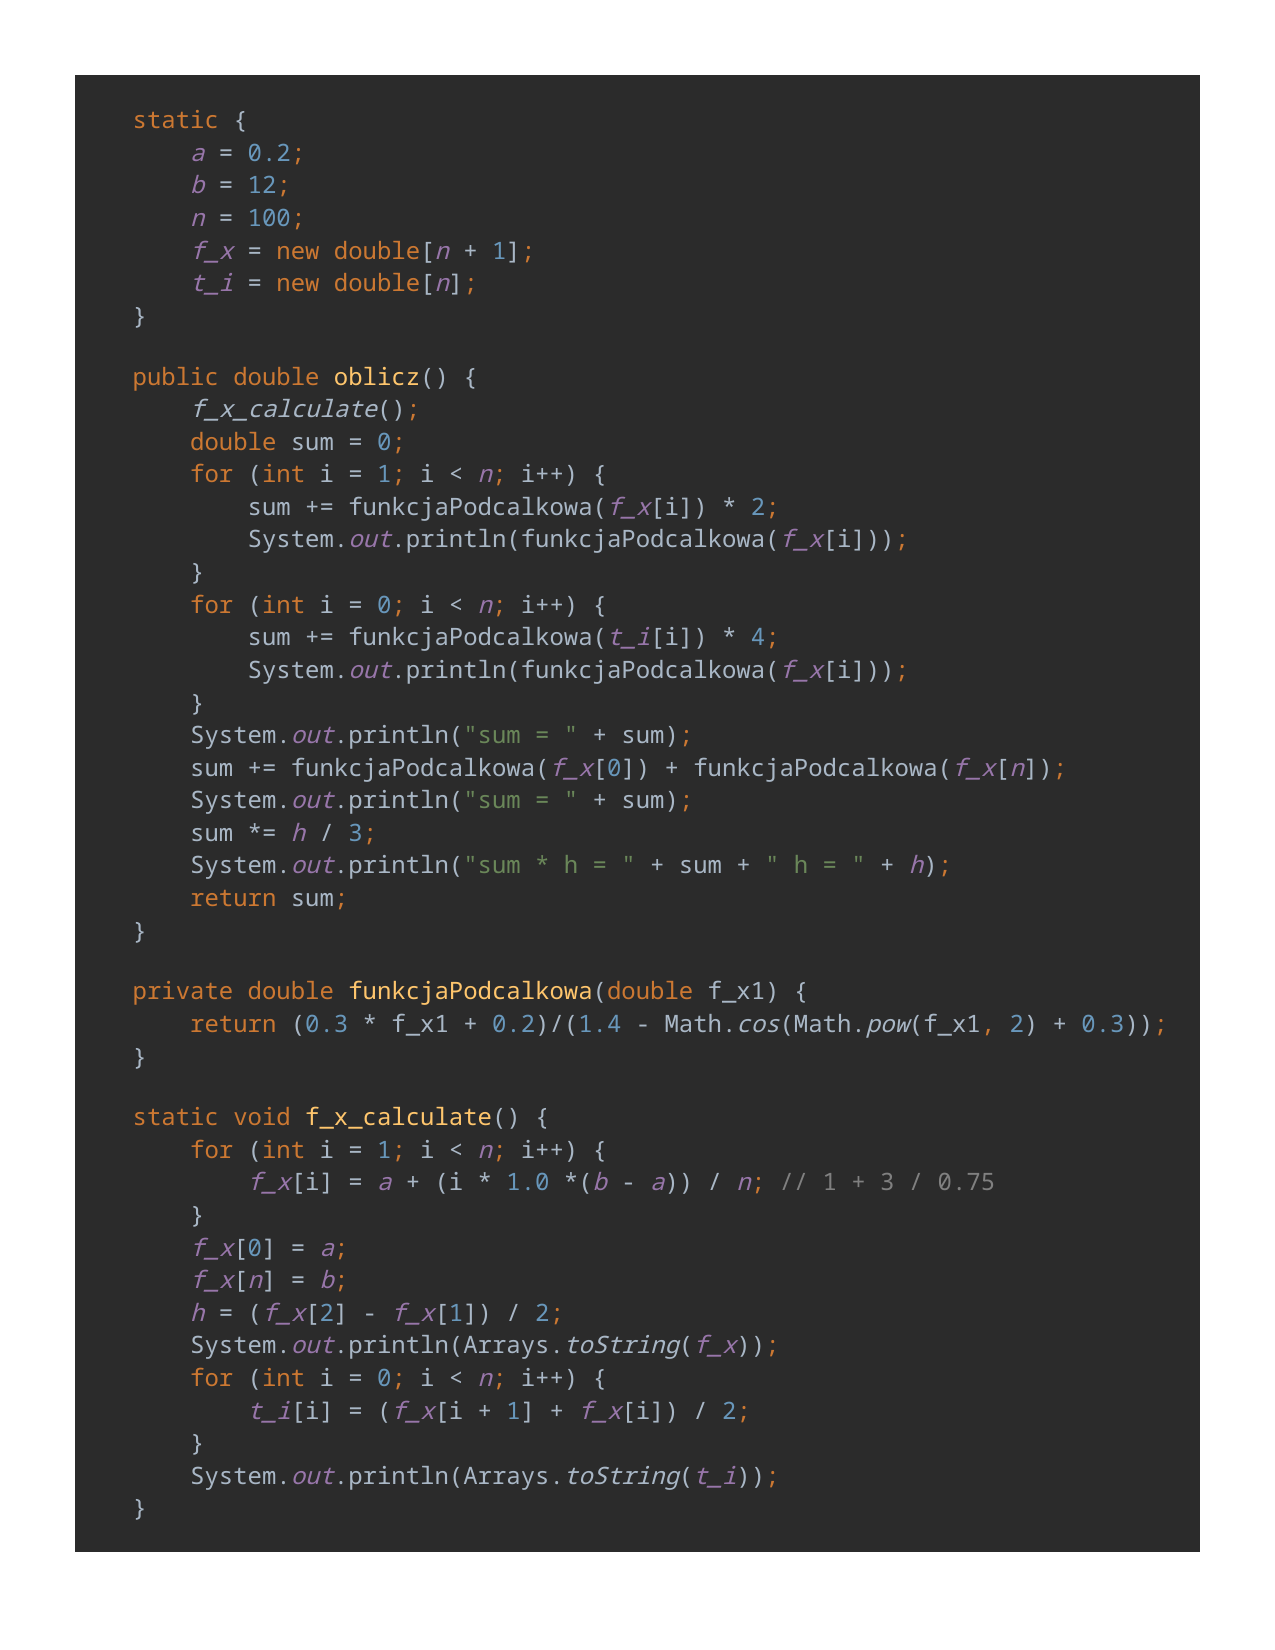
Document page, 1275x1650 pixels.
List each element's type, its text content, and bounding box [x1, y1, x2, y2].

text static { a = 0.2; b = 12; n = 100; f_x = new double[n + 1]; t_i = new double[n]; } public double oblicz() { f_x_calculate(); double sum = 0; for (int i = 1; i < n; i++) { sum += funkcjaPodcalkowa(f_x[i]) * 2; System.out.println(funkcjaPodcalkowa(f_x[i])); } for (int i = 0; i < n; i++) { sum += funkcjaPodcalkowa(t_i[i]) * 4; System.out.println(funkcjaPodcalkowa(f_x[i])); } System.out.println("sum = " + sum); sum += funkcjaPodcalkowa(f_x[0]) + funkcjaPodcalkowa(f_x[n]); System.out.println("sum = " + sum); sum *= h / 3; System.out.println("sum * h = " + sum + " h = " + h); return sum; } private double funkcjaPodcalkowa(double f_x1) { return (0.3 * f_x1 + 0.2)/(1.4 - Math.cos(Math.pow(f_x1, 2) + 0.3)); } static void f_x_calculate() { for (int i = 1; i < n; i++) { f_x[i] = a + (i * 1.0 *(b - a)) / n; // 1 + 3 / 0.75 } f_x[0] = a; f_x[n] = b; h = (f_x[2] - f_x[1]) / 2; System.out.println(Arrays.toString(f_x)); for (int i = 0; i < n; i++) { t_i[i] = (f_x[i + 1] + f_x[i]) / 2; } System.out.println(Arrays.toString(t_i)); } [75, 75, 1200, 1552]
